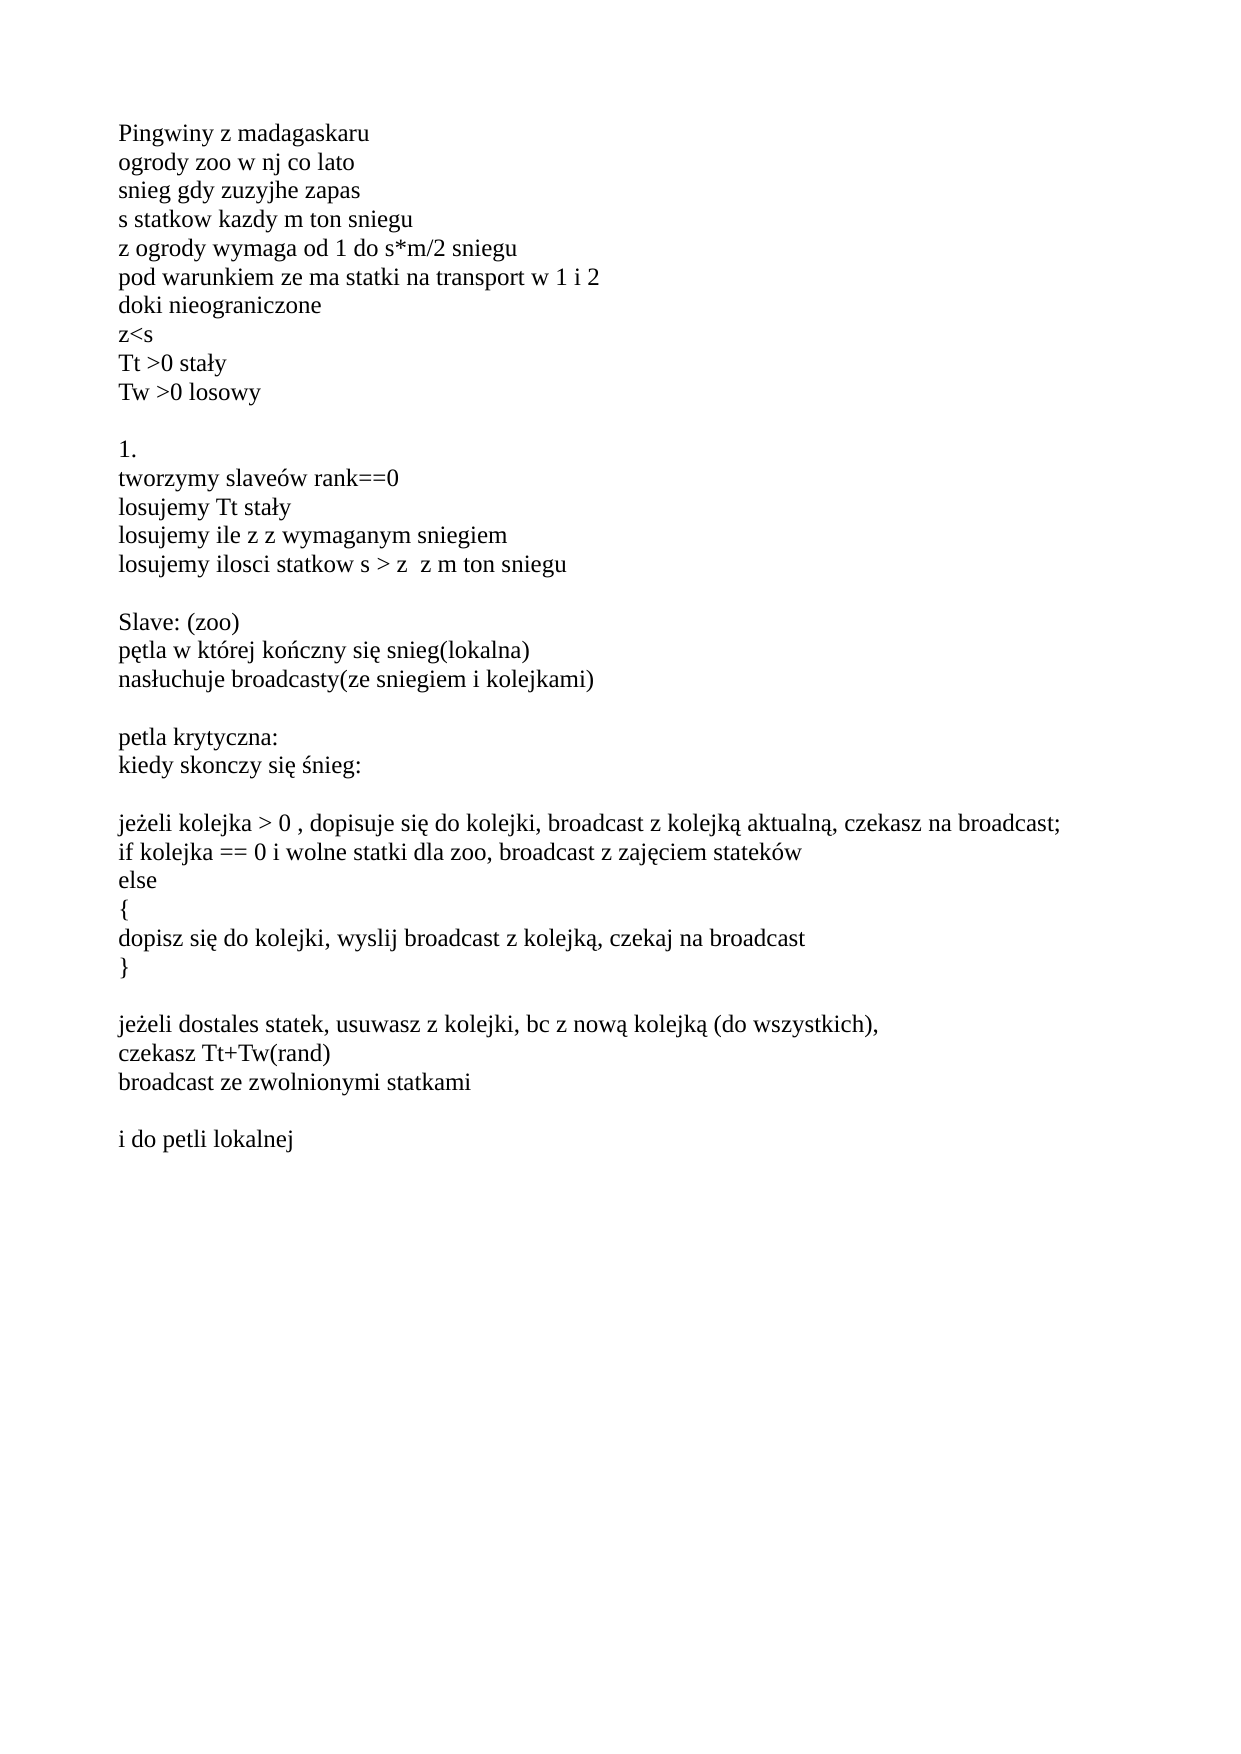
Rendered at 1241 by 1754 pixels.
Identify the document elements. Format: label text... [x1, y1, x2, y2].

text Pingwiny z madagaskaru [118, 118, 1122, 147]
text nasłuchuje broadcasty(ze sniegiem i kolejkami) [118, 664, 1122, 693]
text czekasz Tt+Tw(rand) [118, 1038, 1122, 1067]
text broadcast ze zwolnionymi statkami [118, 1067, 1122, 1096]
text z<s [118, 319, 1122, 348]
text { [118, 894, 1122, 923]
text s statkow kazdy m ton sniegu [118, 204, 1122, 233]
text Slave: (zoo) [118, 607, 1122, 636]
text jeżeli kolejka > 0 , dopisuje się do kolejki, broadcast z kolejką aktualną, czekasz na broadcast; [118, 808, 1122, 837]
text jeżeli dostales statek, usuwasz z kolejki, bc z nową kolejką (do wszystkich), [118, 1009, 1122, 1038]
text i do petli lokalnej [118, 1124, 1122, 1153]
text doki nieograniczone [118, 291, 1122, 319]
text pętla w której kończny się snieg(lokalna) [118, 636, 1122, 664]
text tworzymy slaveów rank==0 [118, 463, 1122, 492]
text } [118, 952, 1122, 981]
text if kolejka == 0 i wolne statki dla zoo, broadcast z zajęciem stateków [118, 837, 1122, 866]
text petla krytyczna: [118, 722, 1122, 751]
text Tt >0 stały [118, 348, 1122, 377]
text kiedy skonczy się śnieg: [118, 751, 1122, 779]
text losujemy ile z z wymaganym sniegiem [118, 521, 1122, 549]
text snieg gdy zuzyjhe zapas [118, 176, 1122, 204]
text ogrody zoo w nj co lato [118, 147, 1122, 176]
text dopisz się do kolejki, wyslij broadcast z kolejką, czekaj na broadcast [118, 923, 1122, 952]
text 1. [118, 434, 1122, 463]
text losujemy Tt stały [118, 492, 1122, 521]
text else [118, 866, 1122, 894]
text pod warunkiem ze ma statki na transport w 1 i 2 [118, 262, 1122, 291]
text Tw >0 losowy [118, 377, 1122, 406]
text losujemy ilosci statkow s > z z m ton sniegu [118, 549, 1122, 578]
text z ogrody wymaga od 1 do s*m/2 sniegu [118, 233, 1122, 262]
